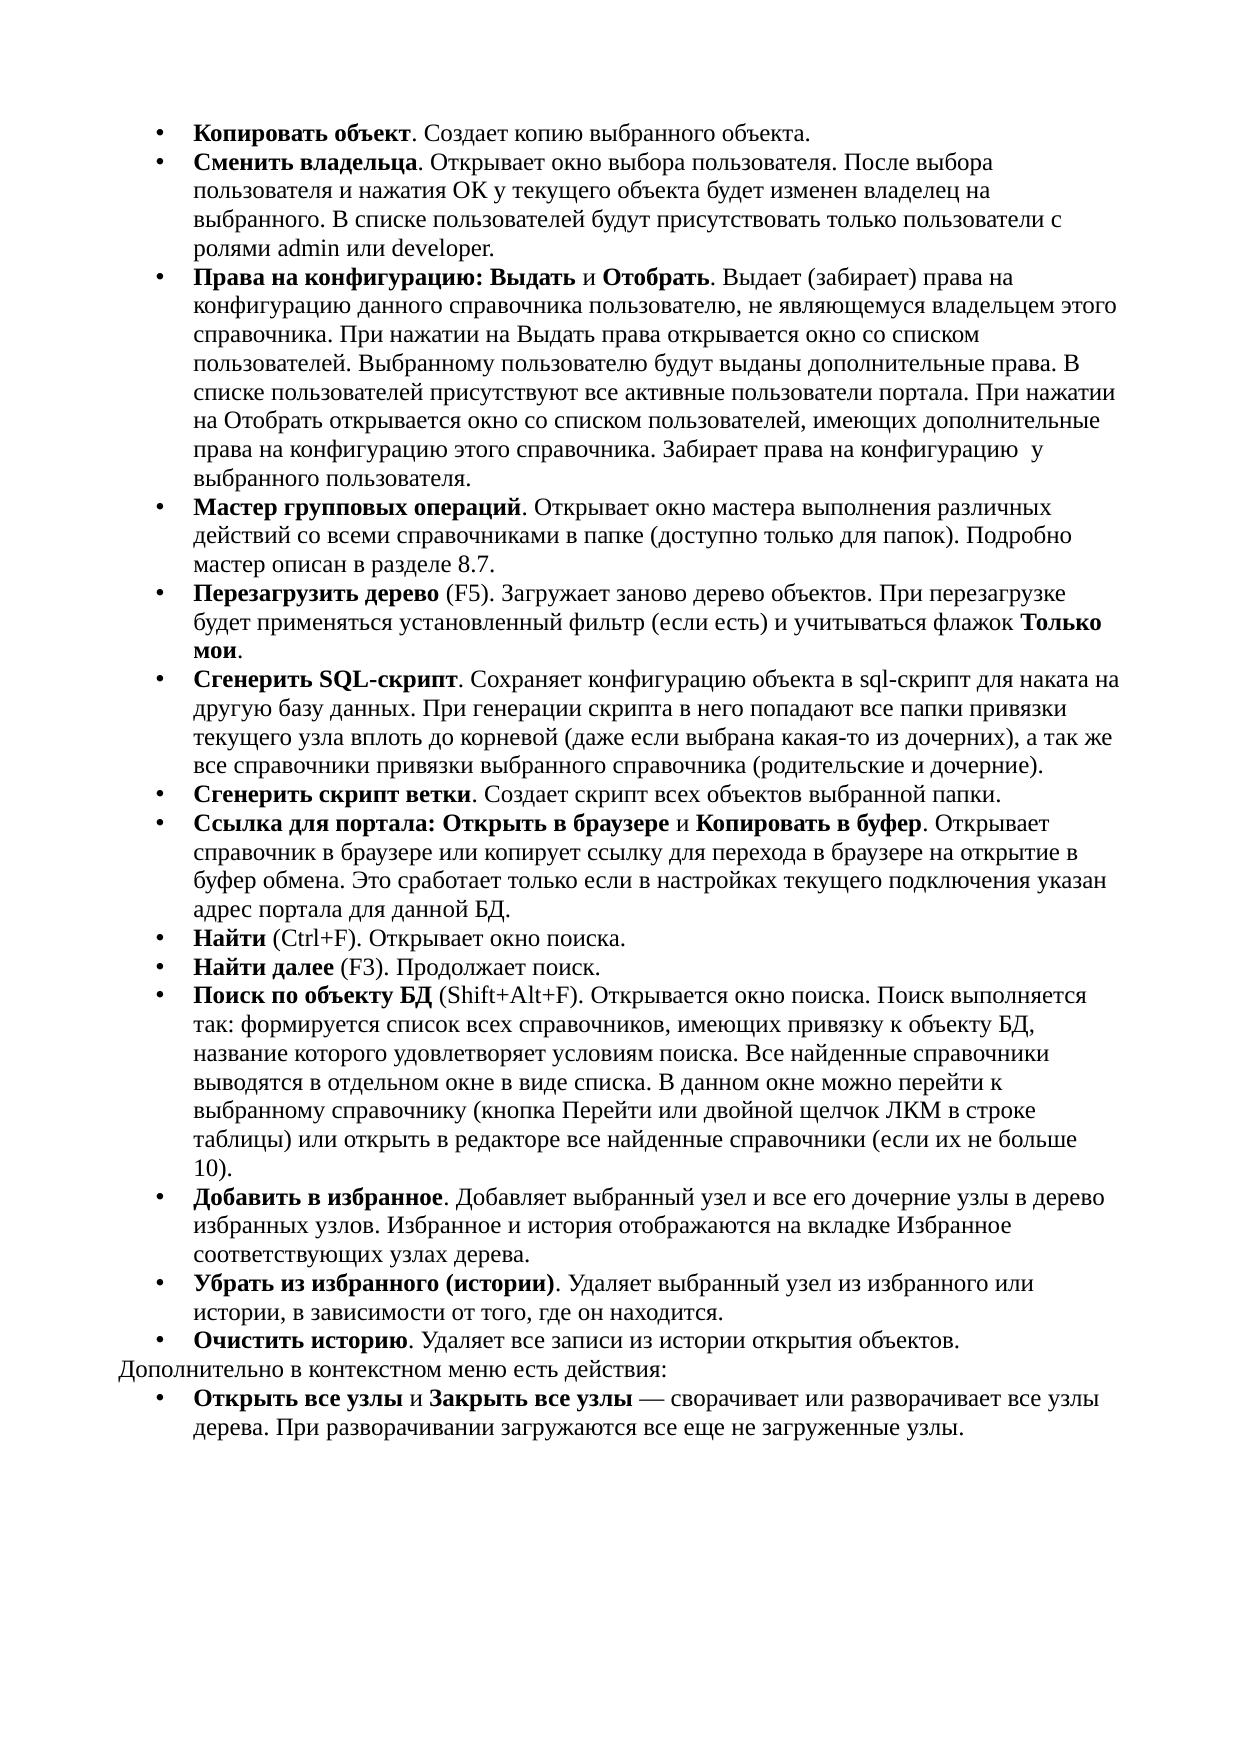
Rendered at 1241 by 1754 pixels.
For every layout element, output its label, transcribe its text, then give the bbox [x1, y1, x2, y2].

list Сгенерить SQL-скрипт. Сохраняет конфигурацию объекта в sql-скрипт для наката на другую базу данных. При генерации скрипта в него попадают все папки привязки текущего узла вплоть до корневой (даже если выбрана какая-то из дочерних), а так же все справочники привязки выбранного справочника (родительские и дочерние). [156, 664, 1122, 779]
list Сгенерить скрипт ветки. Создает скрипт всех объектов выбранной папки. [156, 779, 1122, 808]
list Копировать объект. Создает копию выбранного объекта. [156, 118, 1122, 147]
list Добавить в избранное. Добавляет выбранный узел и все его дочерние узлы в дерево избранных узлов. Избранное и история отображаются на вкладке Избранное соответствующих узлах дерева. [156, 1182, 1122, 1268]
list Ссылка для портала: Открыть в браузере и Копировать в буфер. Открывает справочник в браузере или копирует ссылку для перехода в браузере на открытие в буфер обмена. Это сработает только если в настройках текущего подключения указан адрес портала для данной БД. [156, 808, 1122, 923]
list Права на конфигурацию: Выдать и Отобрать. Выдает (забирает) права на конфигурацию данного справочника пользователю, не являющемуся владельцем этого справочника. При нажатии на Выдать права открывается окно со списком пользователей. Выбранному пользователю будут выданы дополнительные права. В списке пользователей присутствуют все активные пользователи портала. При нажатии на Отобрать открывается окно со списком пользователей, имеющих дополнительные права на конфигурацию этого справочника. Забирает права на конфигурацию у выбранного пользователя. [156, 262, 1122, 492]
list Перезагрузить дерево (F5). Загружает заново дерево объектов. При перезагрузке будет применяться установленный фильтр (если есть) и учитываться флажок Только мои. [156, 578, 1122, 664]
text Дополнительно в контекстном меню есть действия: [118, 1354, 1122, 1383]
list Открыть все узлы и Закрыть все узлы — сворачивает или разворачивает все узлы дерева. При разворачивании загружаются все еще не загруженные узлы. [156, 1383, 1122, 1441]
list Очистить историю. Удаляет все записи из истории открытия объектов. [156, 1326, 1122, 1354]
list Убрать из избранного (истории). Удаляет выбранный узел из избранного или истории, в зависимости от того, где он находится. [156, 1268, 1122, 1326]
list Найти (Ctrl+F). Открывает окно поиска. [156, 923, 1122, 952]
list Найти далее (F3). Продолжает поиск. [156, 952, 1122, 981]
list Поиск по объекту БД (Shift+Alt+F). Открывается окно поиска. Поиск выполняется так: формируется список всех справочников, имеющих привязку к объекту БД, название которого удовлетворяет условиям поиска. Все найденные справочники выводятся в отдельном окне в виде списка. В данном окне можно перейти к выбранному справочнику (кнопка Перейти или двойной щелчок ЛКМ в строке таблицы) или открыть в редакторе все найденные справочники (если их не больше 10). [156, 981, 1122, 1182]
list Мастер групповых операций. Открывает окно мастера выполнения различных действий со всеми справочниками в папке (доступно только для папок). Подробно мастер описан в разделе 8.7. [156, 492, 1122, 578]
list Сменить владельца. Открывает окно выбора пользователя. После выбора пользователя и нажатия ОК у текущего объекта будет изменен владелец на выбранного. В списке пользователей будут присутствовать только пользователи с ролями admin или developer. [156, 147, 1122, 262]
